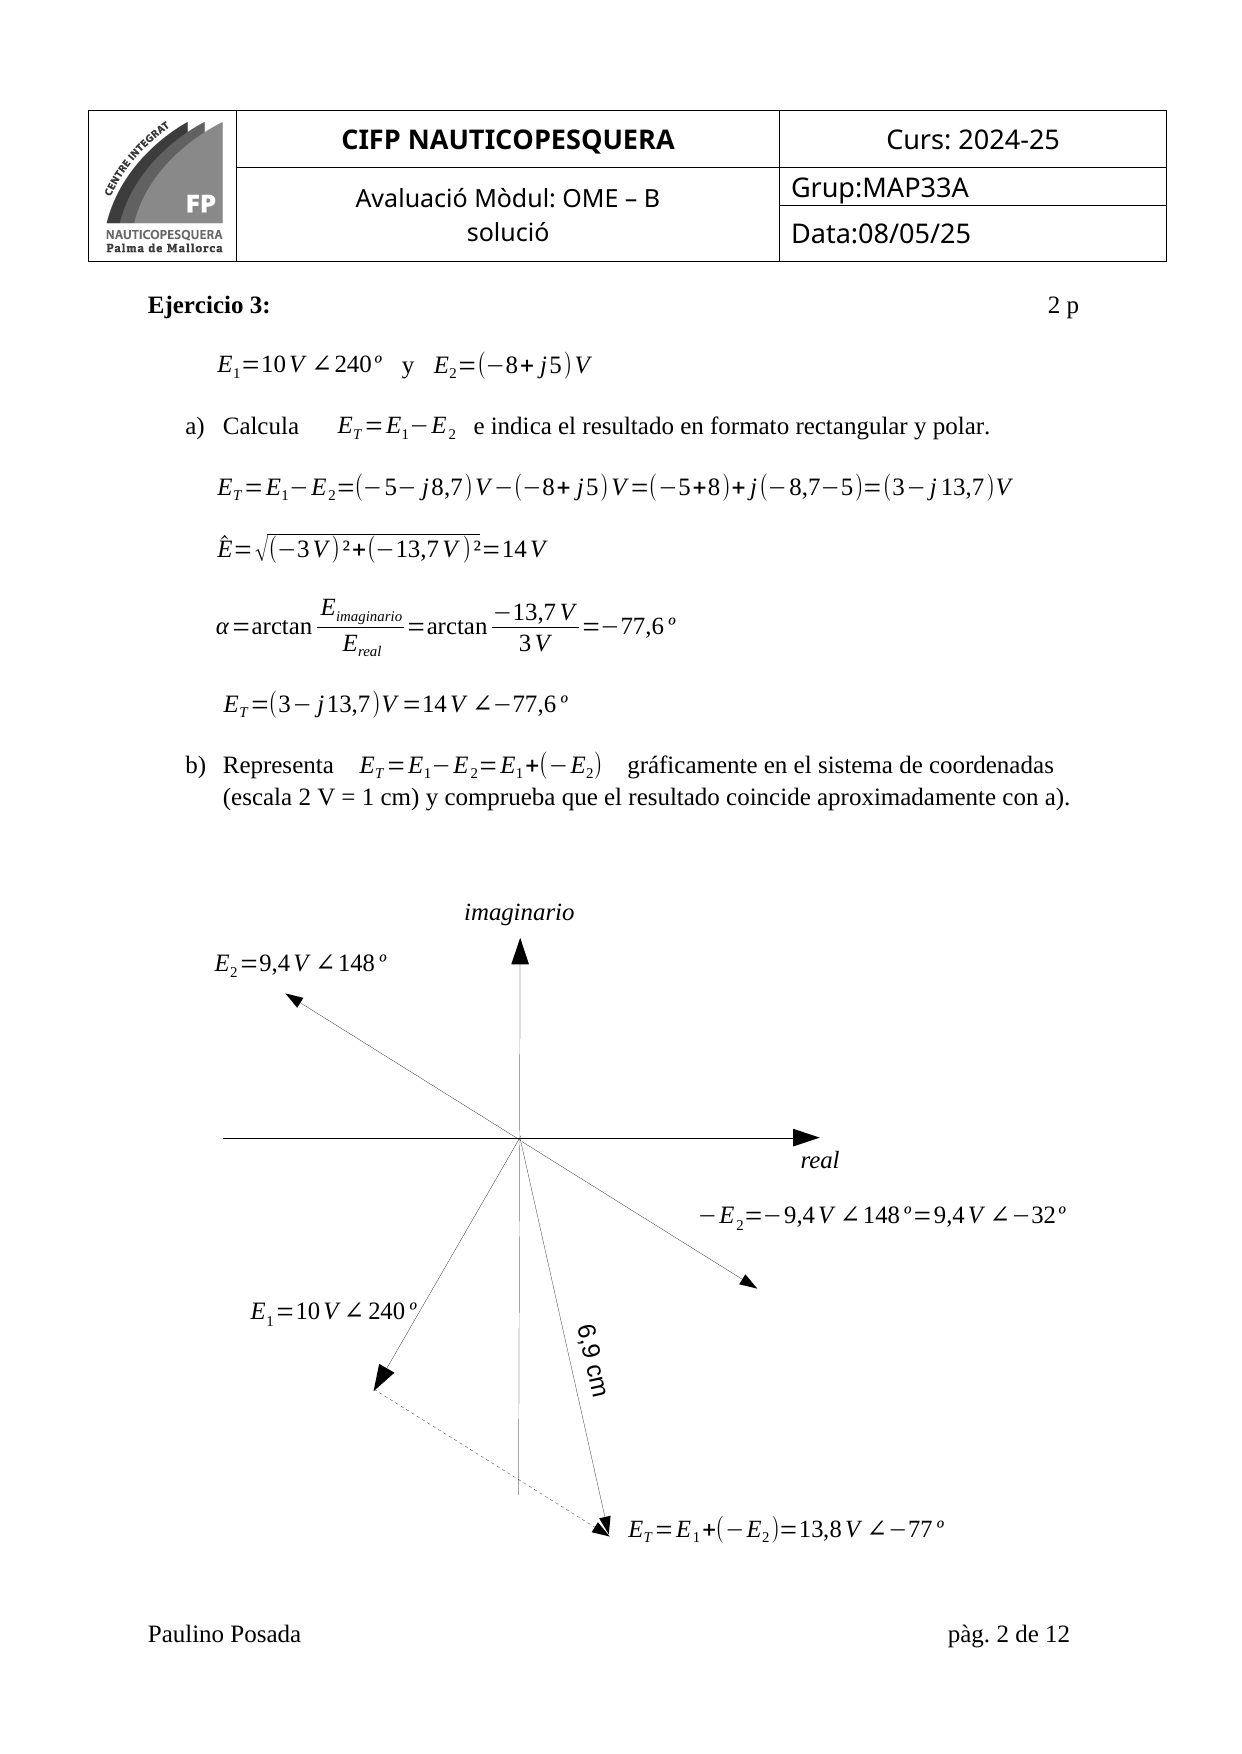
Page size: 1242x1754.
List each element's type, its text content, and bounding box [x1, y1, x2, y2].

list Calcula e indica el resultado en formato rectangular y polar. [185, 411, 1094, 443]
picture [100, 111, 229, 260]
text Ejercicio 3: 2 p [148, 290, 1094, 319]
text y [148, 350, 1094, 382]
list Representa gráficamente en el sistema de coordenadas (escala 2 V = 1 cm) y comprueba que el resultado coincide aproximadamente con a). [185, 750, 1094, 811]
